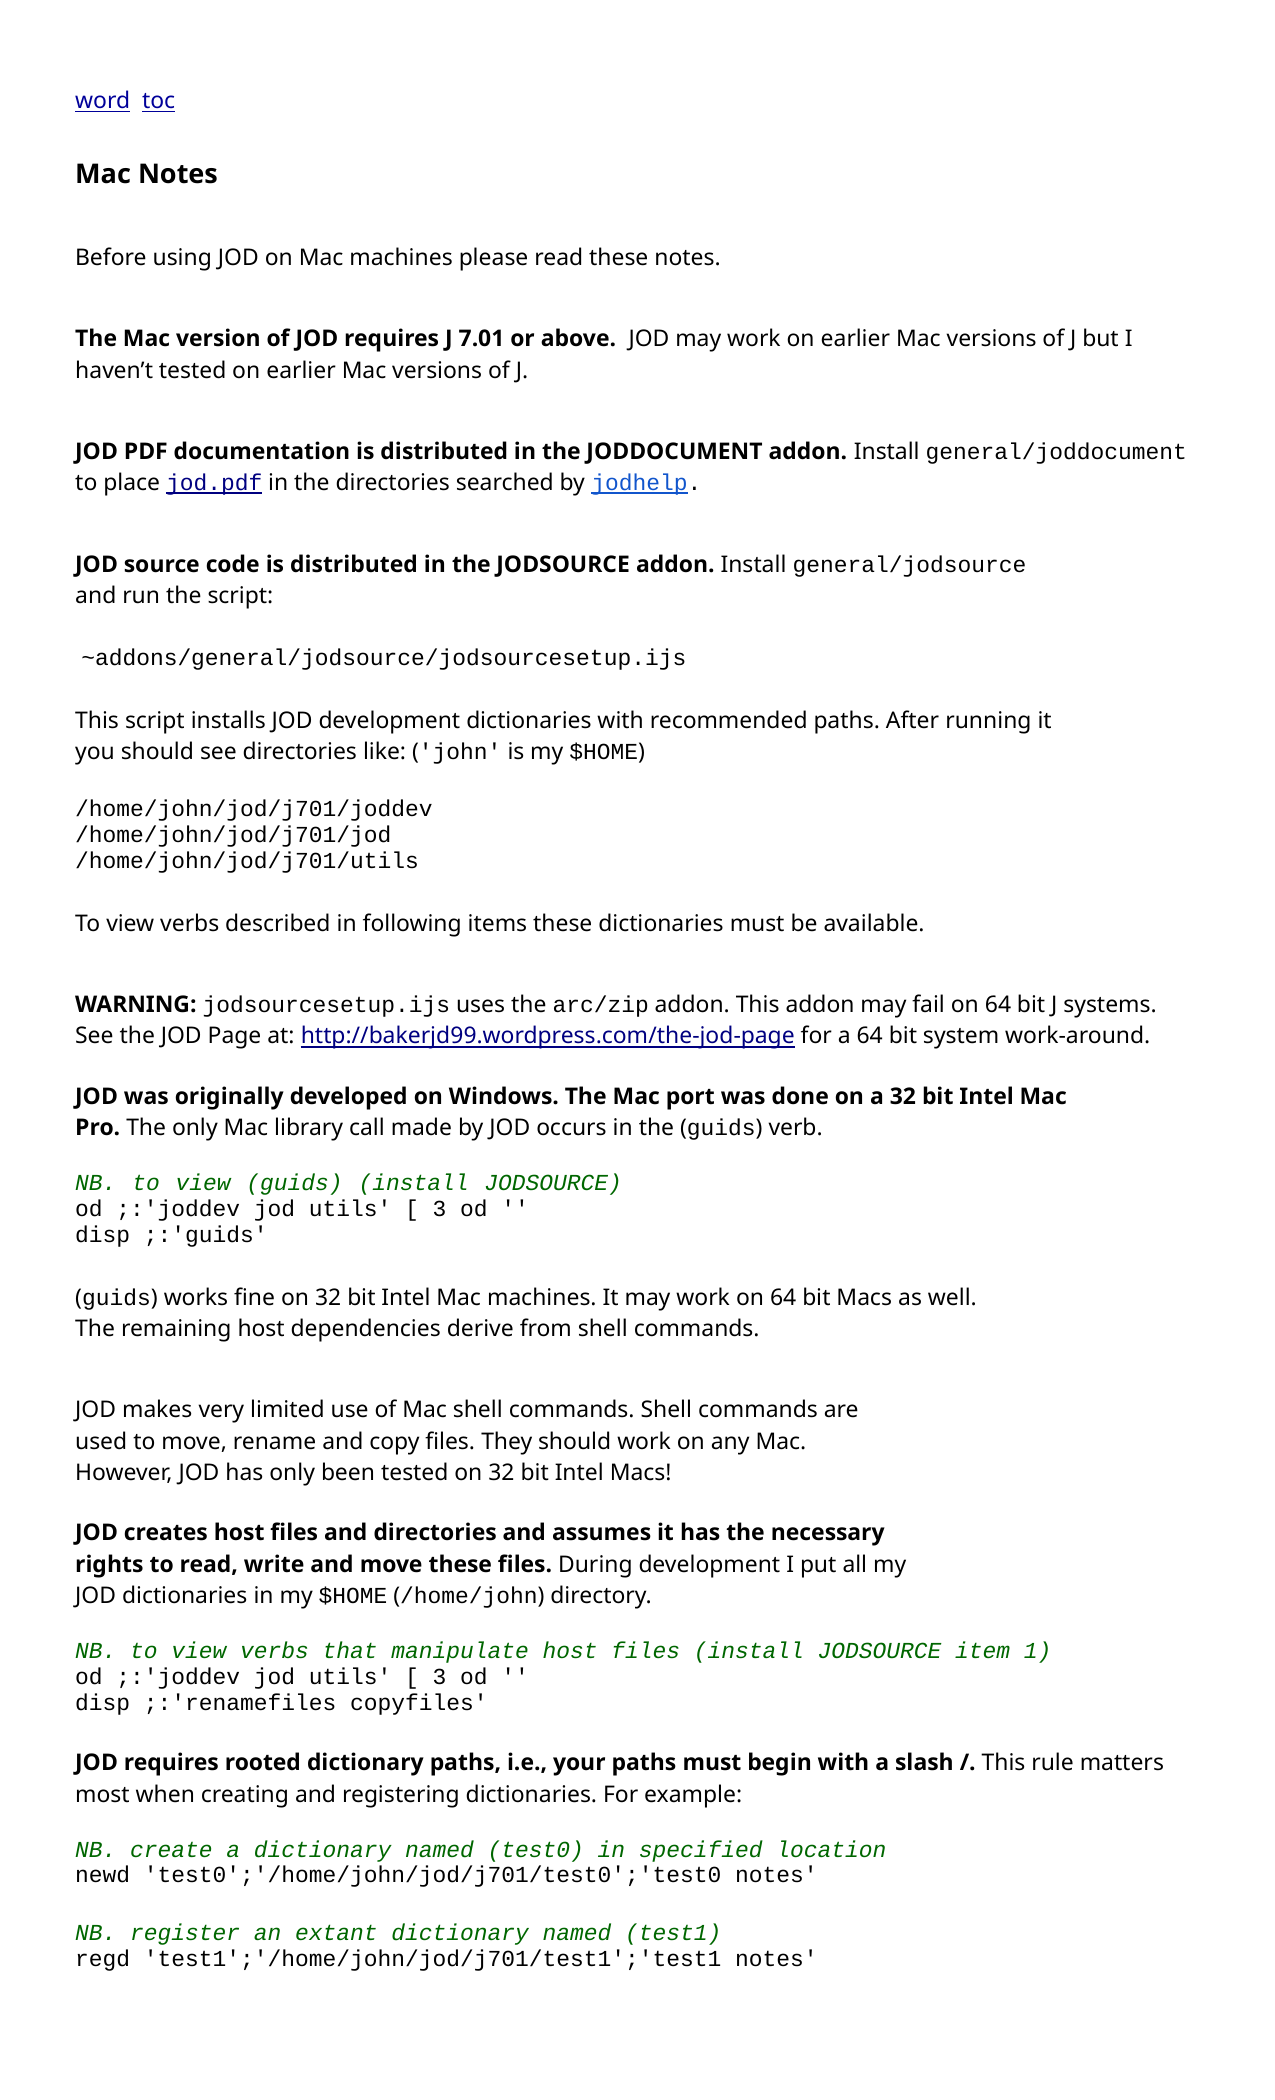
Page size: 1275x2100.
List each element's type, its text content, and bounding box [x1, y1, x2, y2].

text NB. to view verbs that manipulate host files (install JODSOURCE item 1) od ;:'joddev jod utils' [ 3 od '' disp ;:'renamefiles copyfiles' [75, 1639, 1200, 1717]
text NB. create a dictionary named (test0) in specified location [75, 1838, 1200, 1864]
text JOD PDF documentation is distributed in the JODDOCUMENT addon. Install general/joddocument to place jod.pdf in the directories searched by jodhelp. [75, 435, 1200, 497]
text JOD was originally developed on Windows. The Mac port was done on a 32 bit Intel Mac Pro. The only Mac library call made by JOD occurs in the (guids) verb. [75, 1080, 1200, 1142]
text JOD makes very limited use of Mac shell commands. Shell commands are used to move, rename and copy files. They should work on any Mac. However, JOD has only been tested on 32 bit Intel Macs! [75, 1393, 1200, 1487]
text JOD source code is distributed in the JODSOURCE addon. Install general/jodsource and run the script: ~addons/general/jodsource/jodsourcesetup.ijs This script installs JOD development dictionaries with recommended paths. After running it you should see directories like: ('john' is my $HOME) /home/john/jod/j701/joddev /home/john/jod/j701/jod /home/john/jod/j701/utils To view verbs described in following items these dictionaries must be available. [75, 547, 1200, 938]
text NB. to view (guids) (install JODSOURCE) od ;:'joddev jod utils' [ 3 od '' disp ;:'guids' (guids) works fine on 32 bit Intel Mac machines. It may work on 64 bit Macs as well. The remaining host dependencies derive from shell commands. [75, 1172, 1200, 1343]
text regd 'test1';'/home/john/jod/j701/test1';'test1 notes' [75, 1947, 1200, 1973]
text word toc [75, 84, 1191, 116]
text Mac Notes [75, 154, 1191, 191]
text The Mac version of JOD requires J 7.01 or above. JOD may work on earlier Mac versions of J but I haven’t tested on earlier Mac versions of J. [75, 322, 1200, 385]
text JOD requires rooted dictionary paths, i.e., your paths must begin with a slash /. This rule matters most when creating and registering dictionaries. For example: [75, 1746, 1200, 1809]
text WARNING: jodsourcesetup.ijs uses the arc/zip addon. This addon may fail on 64 bit J systems. See the JOD Page at: http://bakerjd99.wordpress.com/the-jod-page for a 64 bit system work-around. [75, 988, 1200, 1051]
text NB. register an extant dictionary named (test1) [75, 1921, 1200, 1947]
text JOD creates host files and directories and assumes it has the necessary rights to read, write and move these files. During development I put all my JOD dictionaries in my $HOME (/home/john) directory. [75, 1516, 1200, 1610]
text Before using JOD on Mac machines please read these notes. [75, 241, 1200, 272]
text newd 'test0';'/home/john/jod/j701/test0';'test0 notes' [75, 1864, 1200, 1890]
